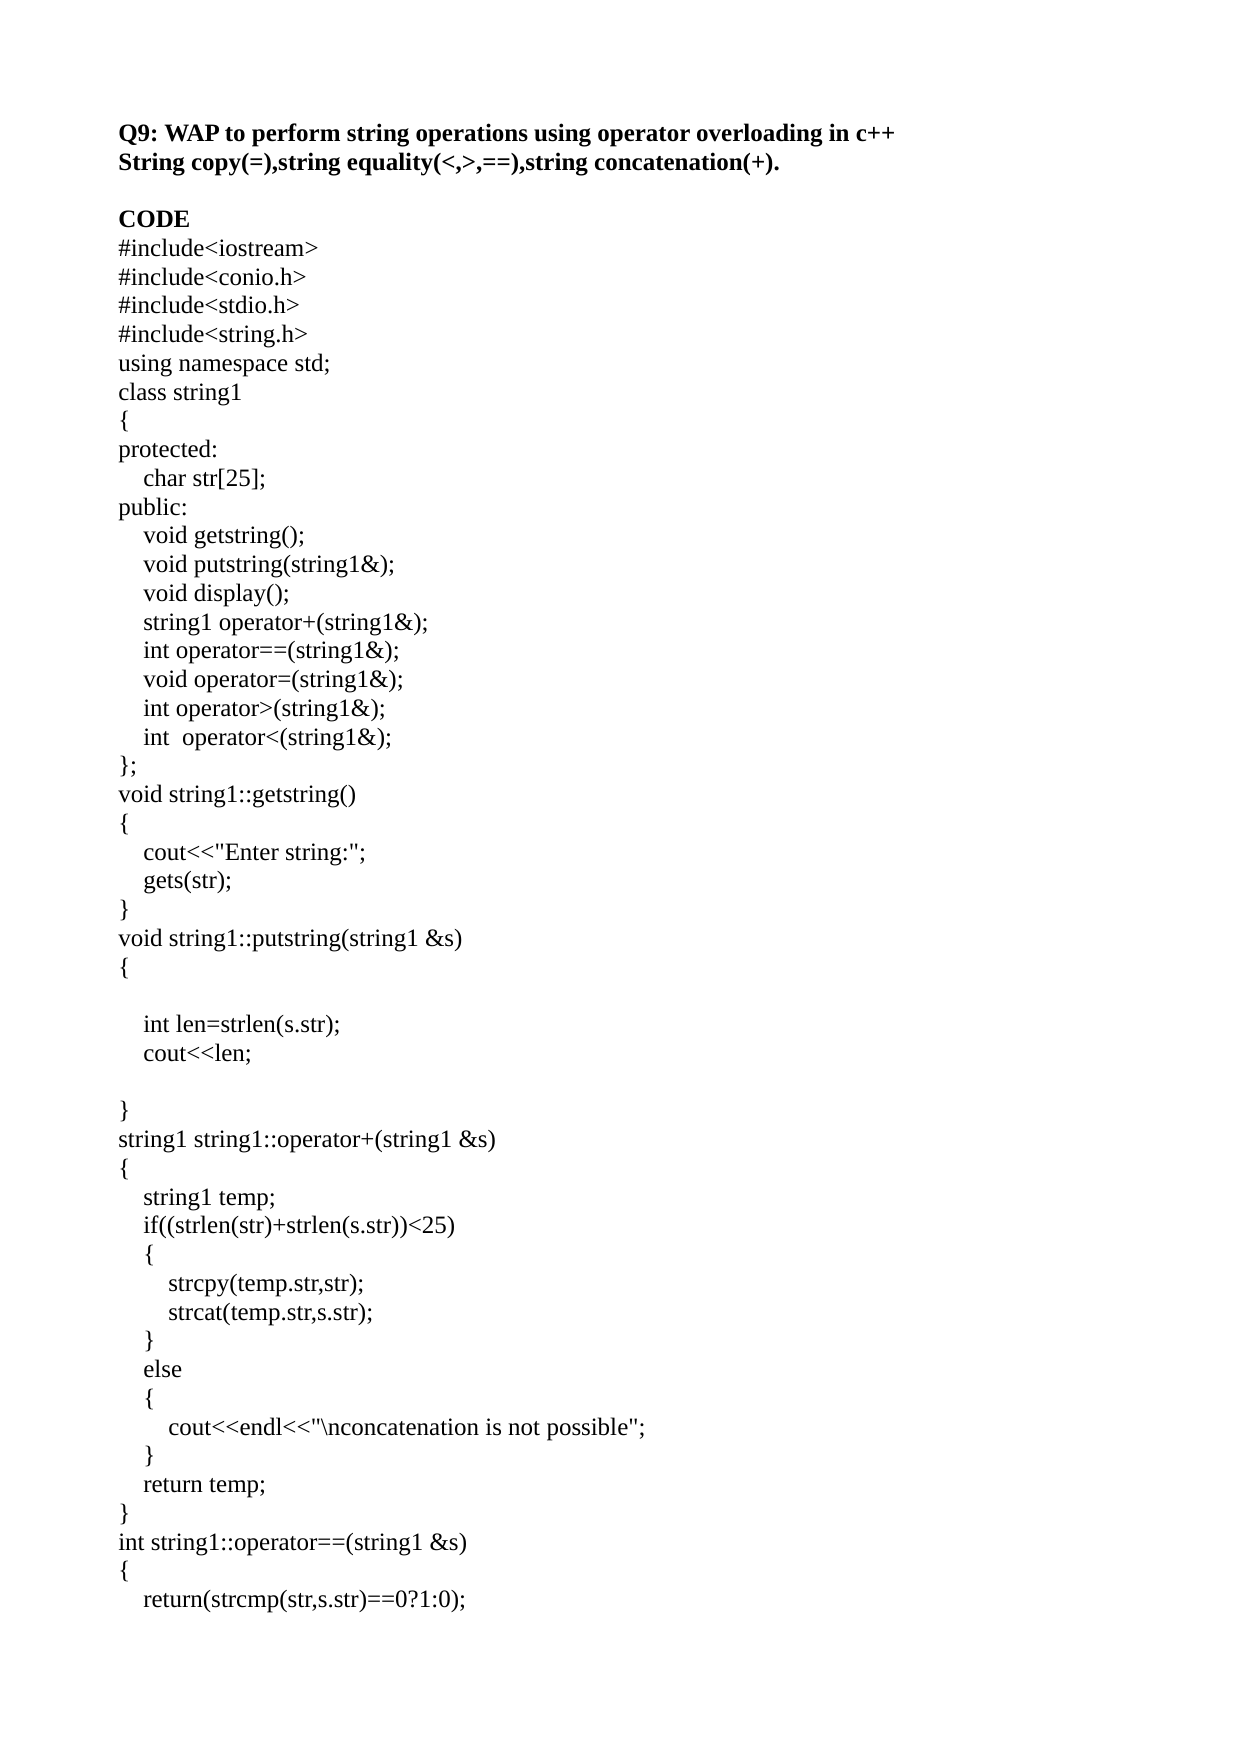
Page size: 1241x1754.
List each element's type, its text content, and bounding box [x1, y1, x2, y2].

text void putstring(string1&); [118, 549, 1122, 578]
text void string1::putstring(string1 &s) [118, 923, 1122, 952]
text cout<<len; [118, 1038, 1122, 1067]
text } [118, 1498, 1122, 1527]
text } [118, 894, 1122, 923]
text { [118, 1153, 1122, 1182]
text gets(str); [118, 866, 1122, 894]
text using namespace std; [118, 348, 1122, 377]
text { [118, 952, 1122, 981]
text #include<conio.h> [118, 262, 1122, 291]
text protected: [118, 434, 1122, 463]
text if((strlen(str)+strlen(s.str))<25) [118, 1211, 1122, 1239]
text #include<iostream> [118, 233, 1122, 262]
text }; [118, 751, 1122, 779]
text cout<<"Enter string:"; [118, 837, 1122, 866]
text int string1::operator==(string1 &s) [118, 1527, 1122, 1556]
text int operator==(string1&); [118, 636, 1122, 664]
text { [118, 1383, 1122, 1412]
text public: [118, 492, 1122, 521]
text string1 string1::operator+(string1 &s) [118, 1124, 1122, 1153]
text } [118, 1326, 1122, 1354]
text Q9: WAP to perform string operations using operator overloading in c++ [118, 118, 1122, 147]
text return(strcmp(str,s.str)==0?1:0); [118, 1584, 1122, 1613]
text cout<<endl<<"\nconcatenation is not possible"; [118, 1412, 1122, 1441]
text } [118, 1441, 1122, 1469]
text int operator>(string1&); [118, 693, 1122, 722]
text strcat(temp.str,s.str); [118, 1297, 1122, 1326]
text String copy(=),string equality(<,>,==),string concatenation(+). [118, 147, 1122, 176]
text void operator=(string1&); [118, 664, 1122, 693]
text int operator<(string1&); [118, 722, 1122, 751]
text #include<string.h> [118, 319, 1122, 348]
text { [118, 808, 1122, 837]
text { [118, 1239, 1122, 1268]
text { [118, 406, 1122, 434]
text else [118, 1354, 1122, 1383]
text #include<stdio.h> [118, 291, 1122, 319]
text } [118, 1096, 1122, 1124]
text void string1::getstring() [118, 779, 1122, 808]
text int len=strlen(s.str); [118, 1009, 1122, 1038]
text class string1 [118, 377, 1122, 406]
text CODE [118, 204, 1122, 233]
text strcpy(temp.str,str); [118, 1268, 1122, 1297]
text void getstring(); [118, 521, 1122, 549]
text string1 operator+(string1&); [118, 607, 1122, 636]
text char str[25]; [118, 463, 1122, 492]
text void display(); [118, 578, 1122, 607]
text { [118, 1556, 1122, 1584]
text return temp; [118, 1469, 1122, 1498]
text string1 temp; [118, 1182, 1122, 1211]
